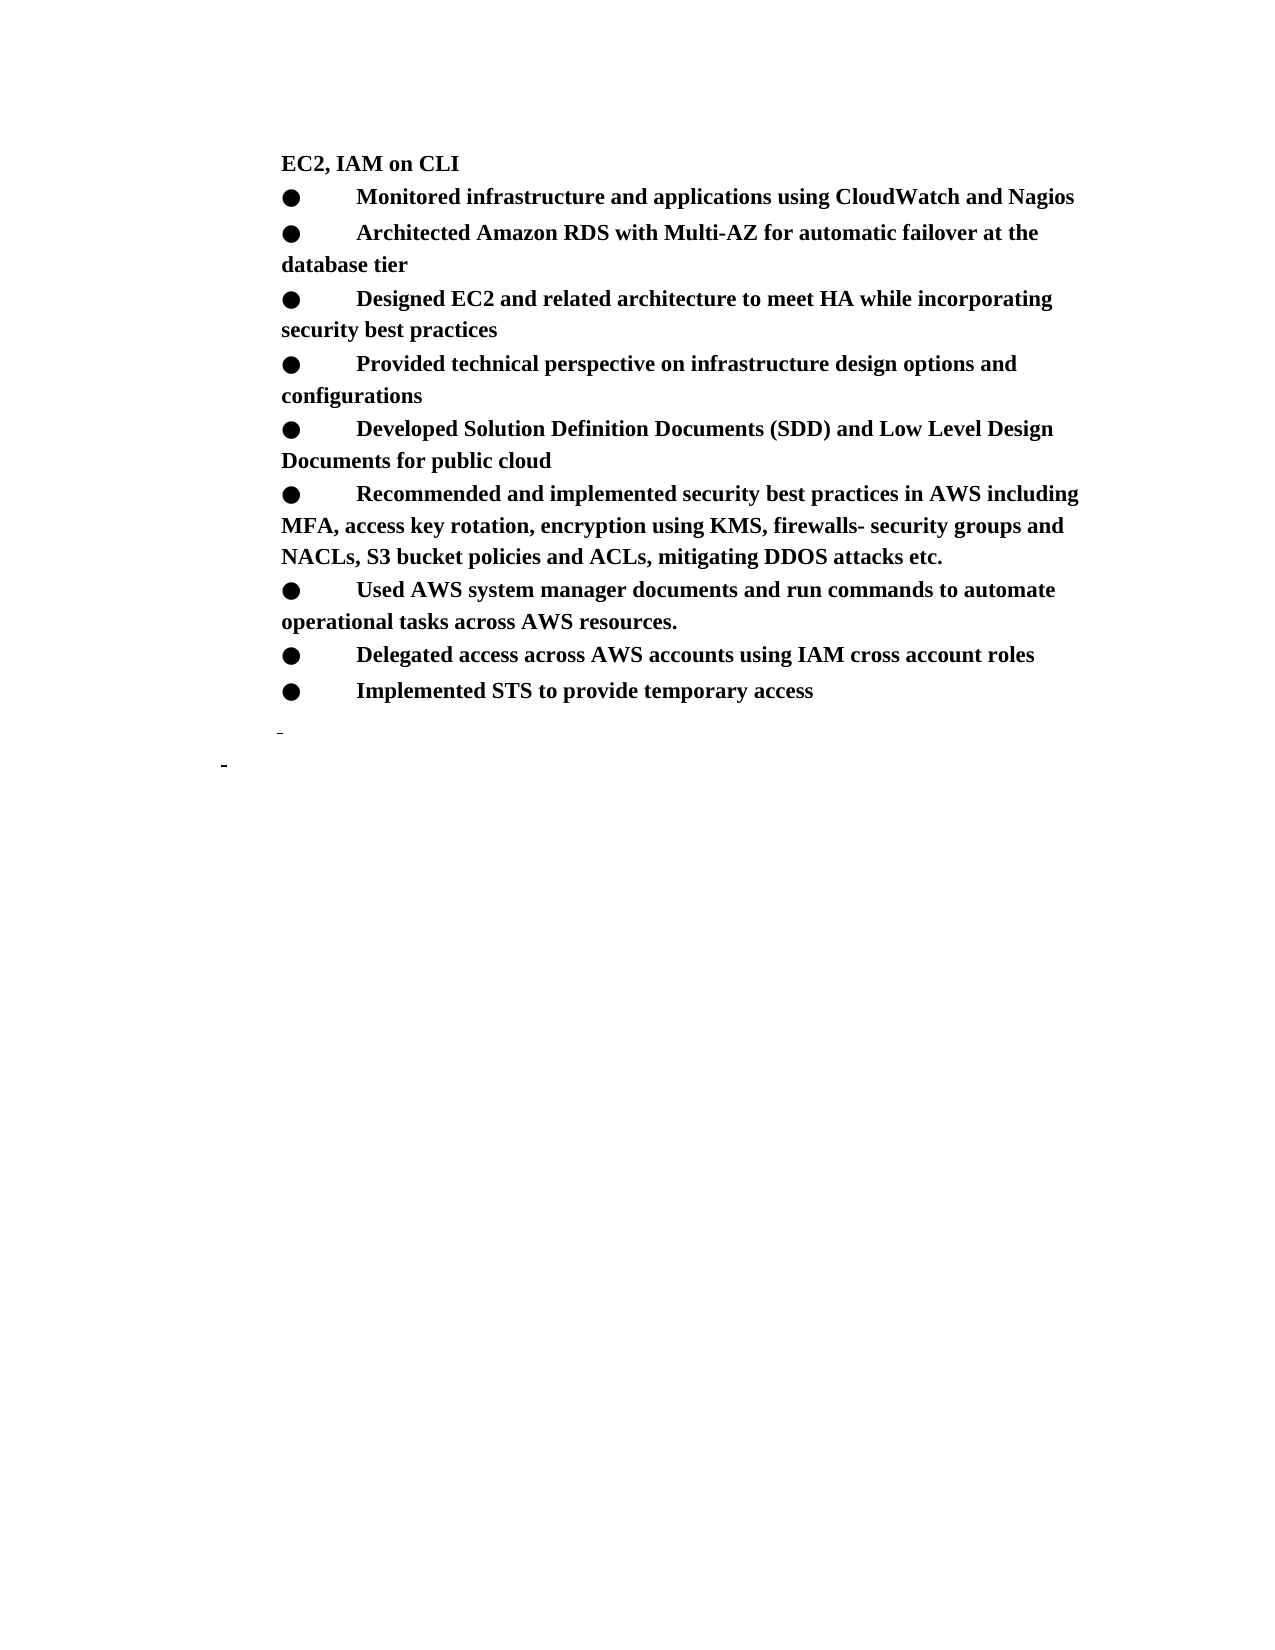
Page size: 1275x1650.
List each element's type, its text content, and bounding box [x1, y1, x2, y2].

list Recommended and implemented security best practices in AWS including MFA, access key rotation, encryption using KMS, firewalls- security groups and NACLs, S3 bucket policies and ACLs, mitigating DDOS attacks etc. [281, 477, 1125, 569]
list Monitored infrastructure and applications using CloudWatch and Nagios [281, 180, 1125, 211]
list Architected Amazon RDS with Multi-AZ for automatic failover at the database tier [281, 216, 1125, 278]
list EC2, IAM on CLI [281, 150, 1125, 176]
list Used AWS system manager documents and run commands to automate operational tasks across AWS resources. [281, 573, 1125, 634]
list Delegated access across AWS accounts using IAM cross account roles [281, 638, 1125, 669]
list Implemented STS to provide temporary access [281, 674, 1125, 705]
list Developed Solution Definition Documents (SDD) and Low Level Design Documents for public cloud [281, 412, 1125, 473]
list Designed EC2 and related architecture to meet HA while incorporating security best practices [281, 281, 1125, 343]
list Provided technical perspective on infrastructure design options and configurations [281, 347, 1125, 408]
